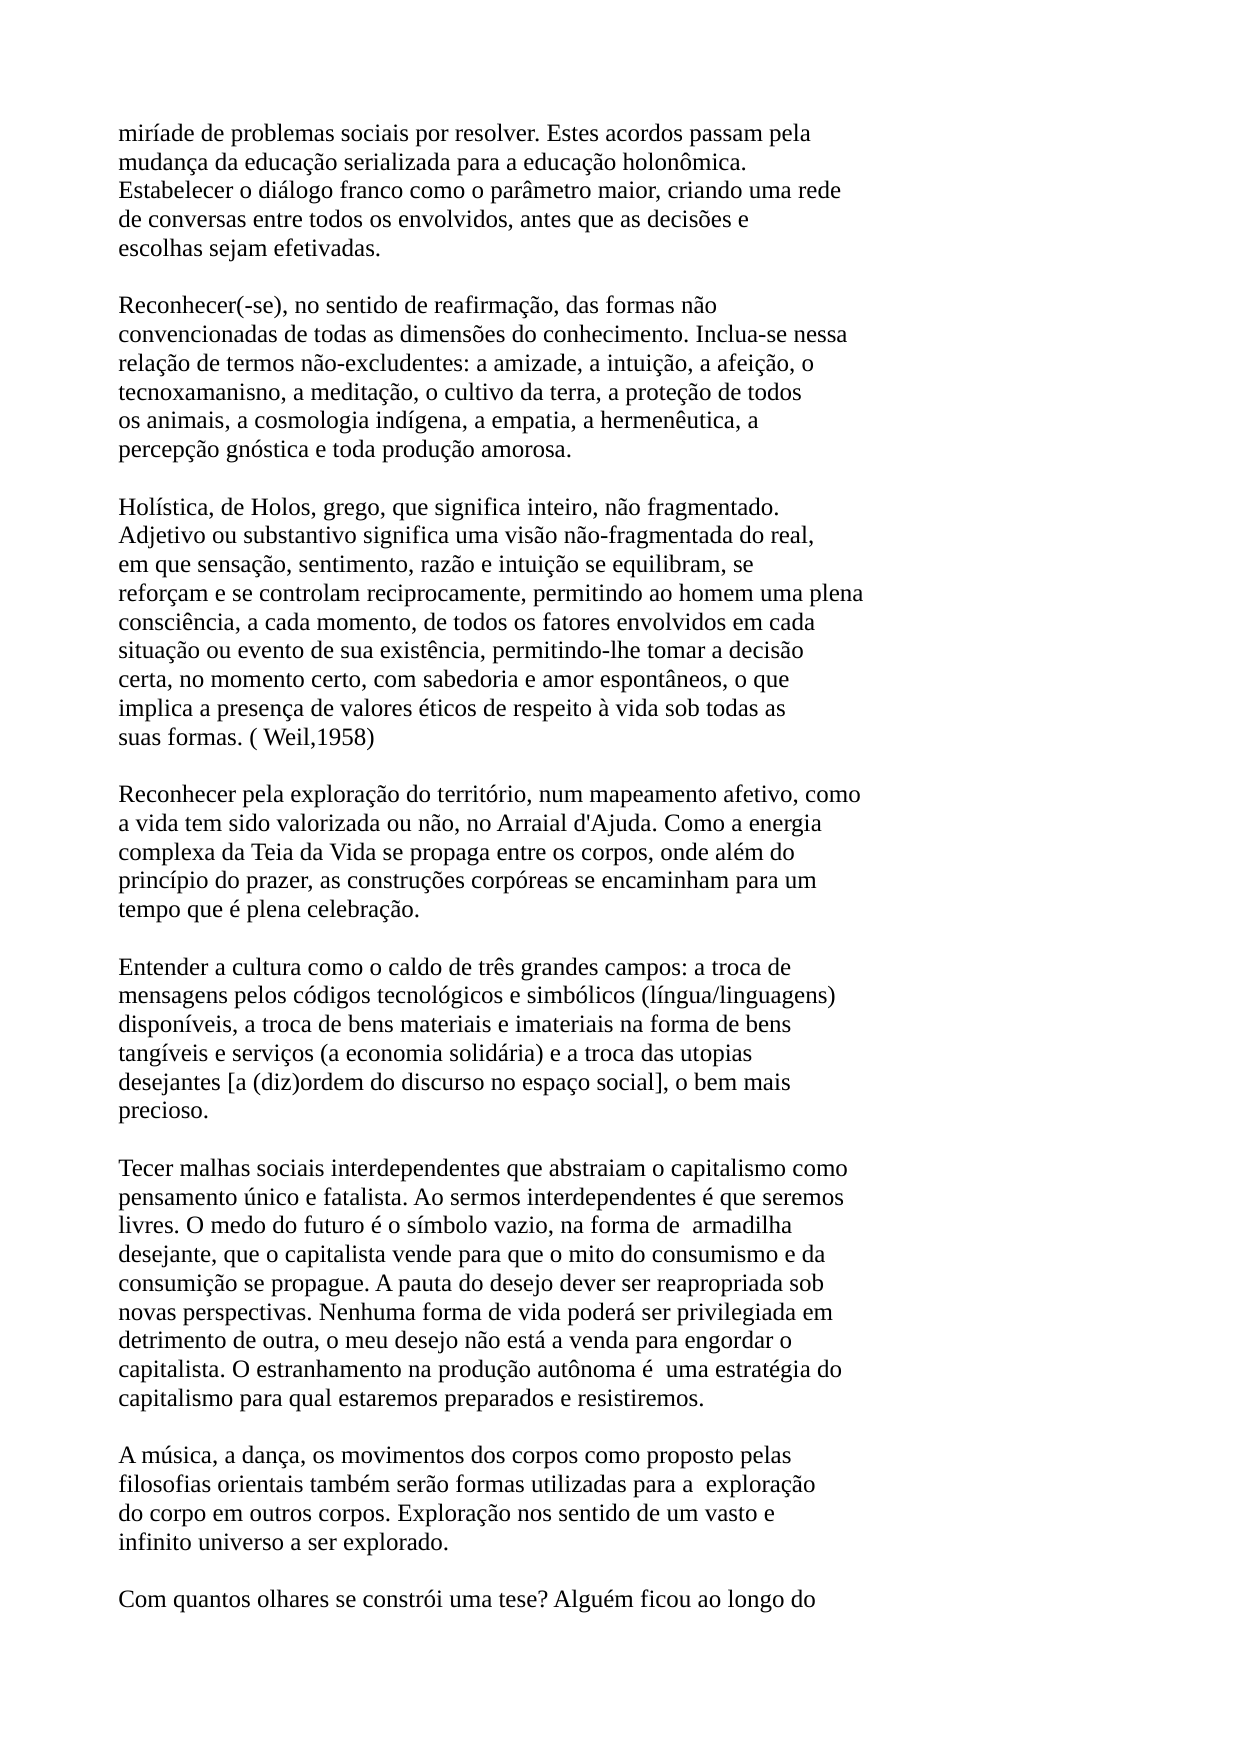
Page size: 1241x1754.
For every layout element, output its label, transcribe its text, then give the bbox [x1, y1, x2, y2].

text tempo que é plena celebração. [118, 894, 1122, 923]
text percepção gnóstica e toda produção amorosa. [118, 434, 1122, 463]
text precioso. [118, 1096, 1122, 1124]
text princípio do prazer, as construções corpóreas se encaminham para um [118, 866, 1122, 894]
text novas perspectivas. Nenhuma forma de vida poderá ser privilegiada em [118, 1297, 1122, 1326]
text implica a presença de valores éticos de respeito à vida sob todas as [118, 693, 1122, 722]
text desejantes [a (diz)ordem do discurso no espaço social], o bem mais [118, 1067, 1122, 1096]
text certa, no momento certo, com sabedoria e amor espontâneos, o que [118, 664, 1122, 693]
text capitalismo para qual estaremos preparados e resistiremos. [118, 1383, 1122, 1412]
text suas formas. ( Weil,1958) [118, 722, 1122, 751]
text os animais, a cosmologia indígena, a empatia, a hermenêutica, a [118, 406, 1122, 434]
text Holística, de Holos, grego, que significa inteiro, não fragmentado. [118, 492, 1122, 521]
text reforçam e se controlam reciprocamente, permitindo ao homem uma plena [118, 578, 1122, 607]
text relação de termos não-excludentes: a amizade, a intuição, a afeição, o [118, 348, 1122, 377]
text situação ou evento de sua existência, permitindo-lhe tomar a decisão [118, 636, 1122, 664]
text miríade de problemas sociais por resolver. Estes acordos passam pela [118, 118, 1122, 147]
text consciência, a cada momento, de todos os fatores envolvidos em cada [118, 607, 1122, 636]
text convencionadas de todas as dimensões do conhecimento. Inclua-se nessa [118, 319, 1122, 348]
text consumição se propague. A pauta do desejo dever ser reapropriada sob [118, 1268, 1122, 1297]
text tecnoxamanisno, a meditação, o cultivo da terra, a proteção de todos [118, 377, 1122, 406]
text a vida tem sido valorizada ou não, no Arraial d'Ajuda. Como a energia [118, 808, 1122, 837]
text Estabelecer o diálogo franco como o parâmetro maior, criando uma rede [118, 176, 1122, 204]
text Reconhecer pela exploração do território, num mapeamento afetivo, como [118, 779, 1122, 808]
text mudança da educação serializada para a educação holonômica. [118, 147, 1122, 176]
text detrimento de outra, o meu desejo não está a venda para engordar o [118, 1326, 1122, 1354]
text do corpo em outros corpos. Exploração nos sentido de um vasto e [118, 1498, 1122, 1527]
text escolhas sejam efetivadas. [118, 233, 1122, 262]
text capitalista. O estranhamento na produção autônoma é uma estratégia do [118, 1354, 1122, 1383]
text infinito universo a ser explorado. [118, 1527, 1122, 1556]
text filosofias orientais também serão formas utilizadas para a exploração [118, 1469, 1122, 1498]
text de conversas entre todos os envolvidos, antes que as decisões e [118, 204, 1122, 233]
text A música, a dança, os movimentos dos corpos como proposto pelas [118, 1441, 1122, 1469]
text disponíveis, a troca de bens materiais e imateriais na forma de bens [118, 1009, 1122, 1038]
text Entender a cultura como o caldo de três grandes campos: a troca de [118, 952, 1122, 981]
text complexa da Teia da Vida se propaga entre os corpos, onde além do [118, 837, 1122, 866]
text Adjetivo ou substantivo significa uma visão não-fragmentada do real, [118, 521, 1122, 549]
text mensagens pelos códigos tecnológicos e simbólicos (língua/linguagens) [118, 981, 1122, 1009]
text desejante, que o capitalista vende para que o mito do consumismo e da [118, 1239, 1122, 1268]
text Reconhecer(-se), no sentido de reafirmação, das formas não [118, 291, 1122, 319]
text Com quantos olhares se constrói uma tese? Alguém ficou ao longo do [118, 1584, 1122, 1613]
text Tecer malhas sociais interdependentes que abstraiam o capitalismo como [118, 1153, 1122, 1182]
text livres. O medo do futuro é o símbolo vazio, na forma de armadilha [118, 1211, 1122, 1239]
text pensamento único e fatalista. Ao sermos interdependentes é que seremos [118, 1182, 1122, 1211]
text tangíveis e serviços (a economia solidária) e a troca das utopias [118, 1038, 1122, 1067]
text em que sensação, sentimento, razão e intuição se equilibram, se [118, 549, 1122, 578]
